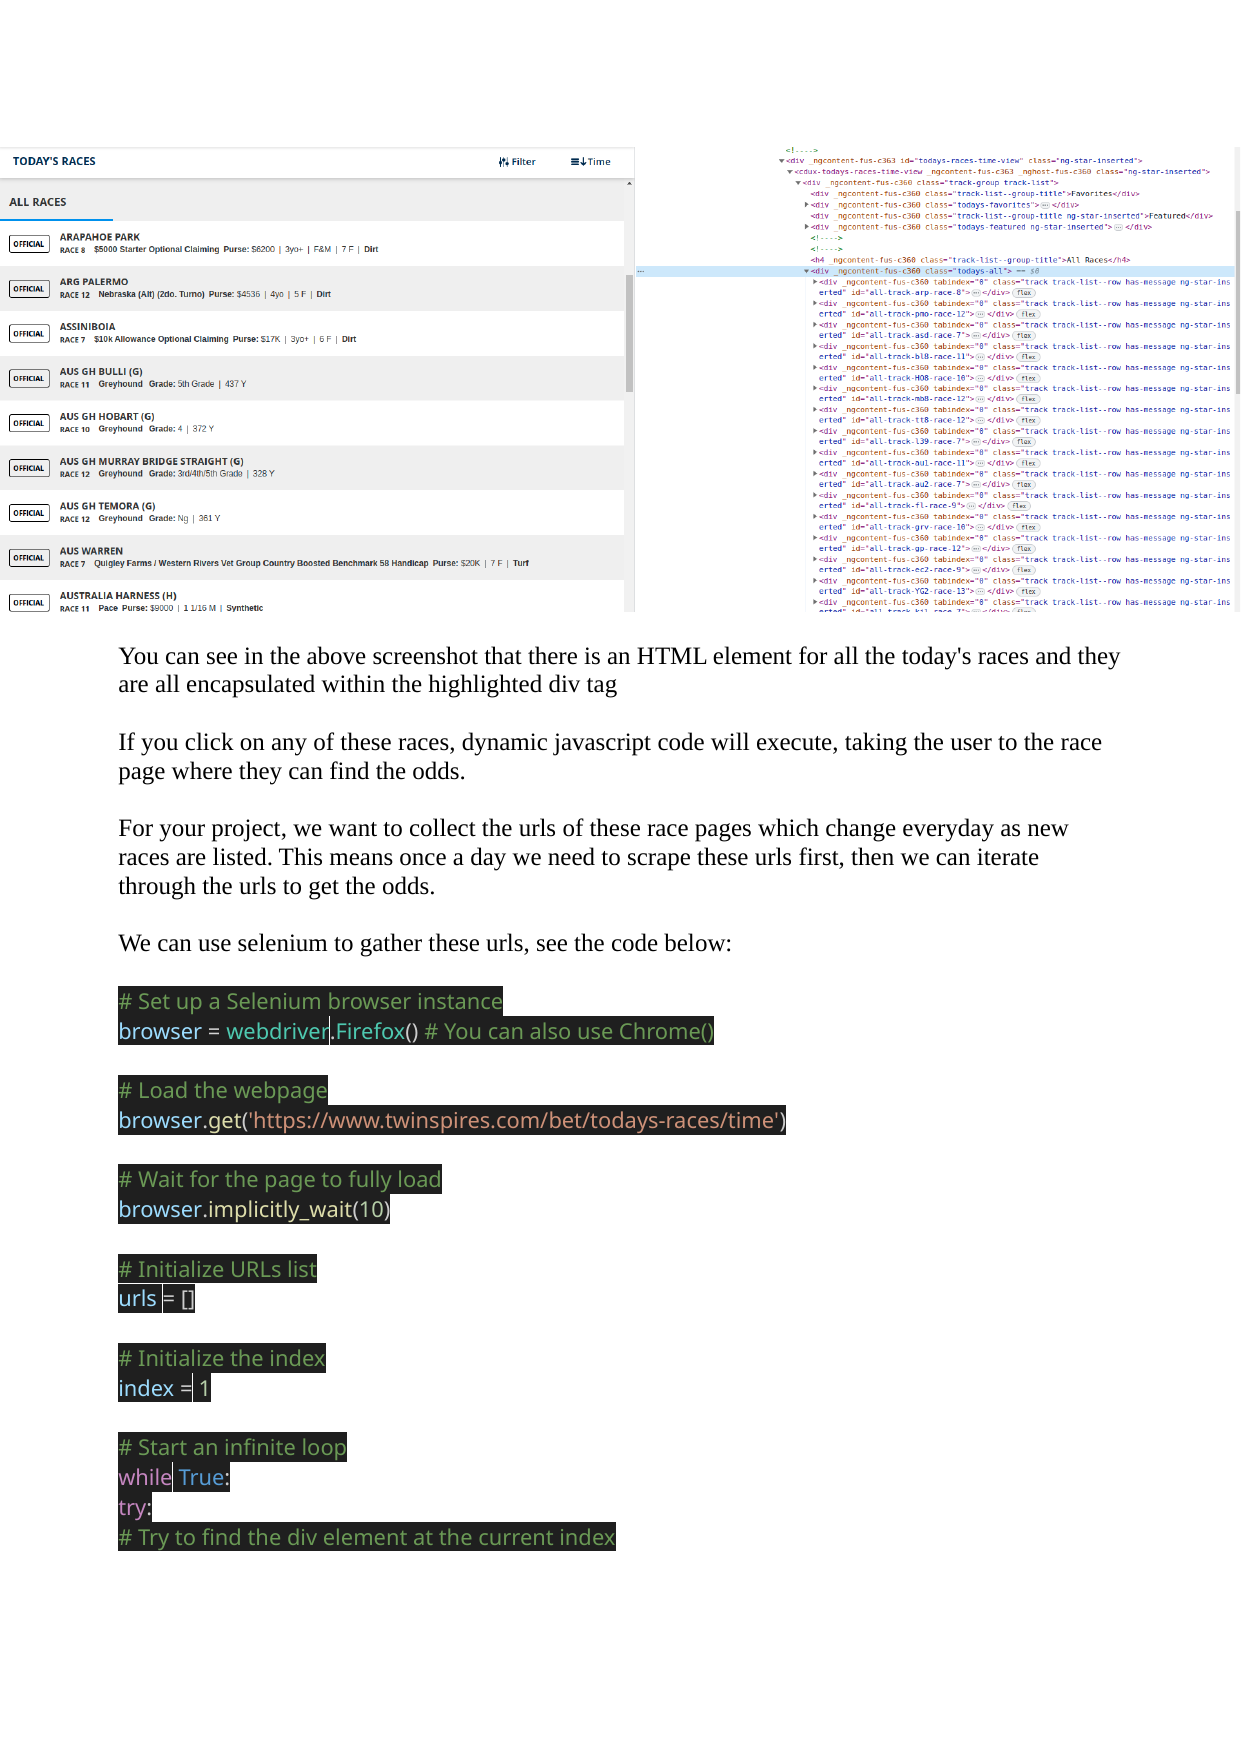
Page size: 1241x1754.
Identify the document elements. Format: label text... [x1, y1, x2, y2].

text # Initialize URLs list [118, 1254, 1122, 1283]
text while True: [118, 1462, 1122, 1492]
text We can use selenium to gather these urls, see the code below: [118, 928, 1122, 957]
text # Initialize the index [118, 1343, 1122, 1373]
text try: [118, 1492, 1122, 1522]
picture [0, 147, 1241, 612]
text urls = [] [118, 1283, 1122, 1313]
text # Try to find the div element at the current index [118, 1522, 1122, 1551]
text index = 1 [118, 1373, 1122, 1402]
text browser.get('https://www.twinspires.com/bet/todays-races/time') [118, 1105, 1122, 1135]
text If you click on any of these races, dynamic javascript code will execute, taking the user to the race page where they can find the odds. [118, 727, 1122, 784]
text For your project, we want to collect the urls of these race pages which change everyday as new races are listed. This means once a day we need to scrape these urls first, then we can iterate through the urls to get the odds. [118, 813, 1122, 899]
text # Start an infinite loop [118, 1432, 1122, 1462]
text browser.implicitly_wait(10) [118, 1194, 1122, 1224]
text # Wait for the page to fully load [118, 1164, 1122, 1194]
text # Load the webpage [118, 1075, 1122, 1105]
text You can see in the above screenshot that there is an HTML element for all the today's races and they are all encapsulated within the highlighted div tag [118, 641, 1122, 698]
text browser = webdriver.Firefox() # You can also use Chrome() [118, 1016, 1122, 1045]
text # Set up a Selenium browser instance [118, 986, 1122, 1016]
